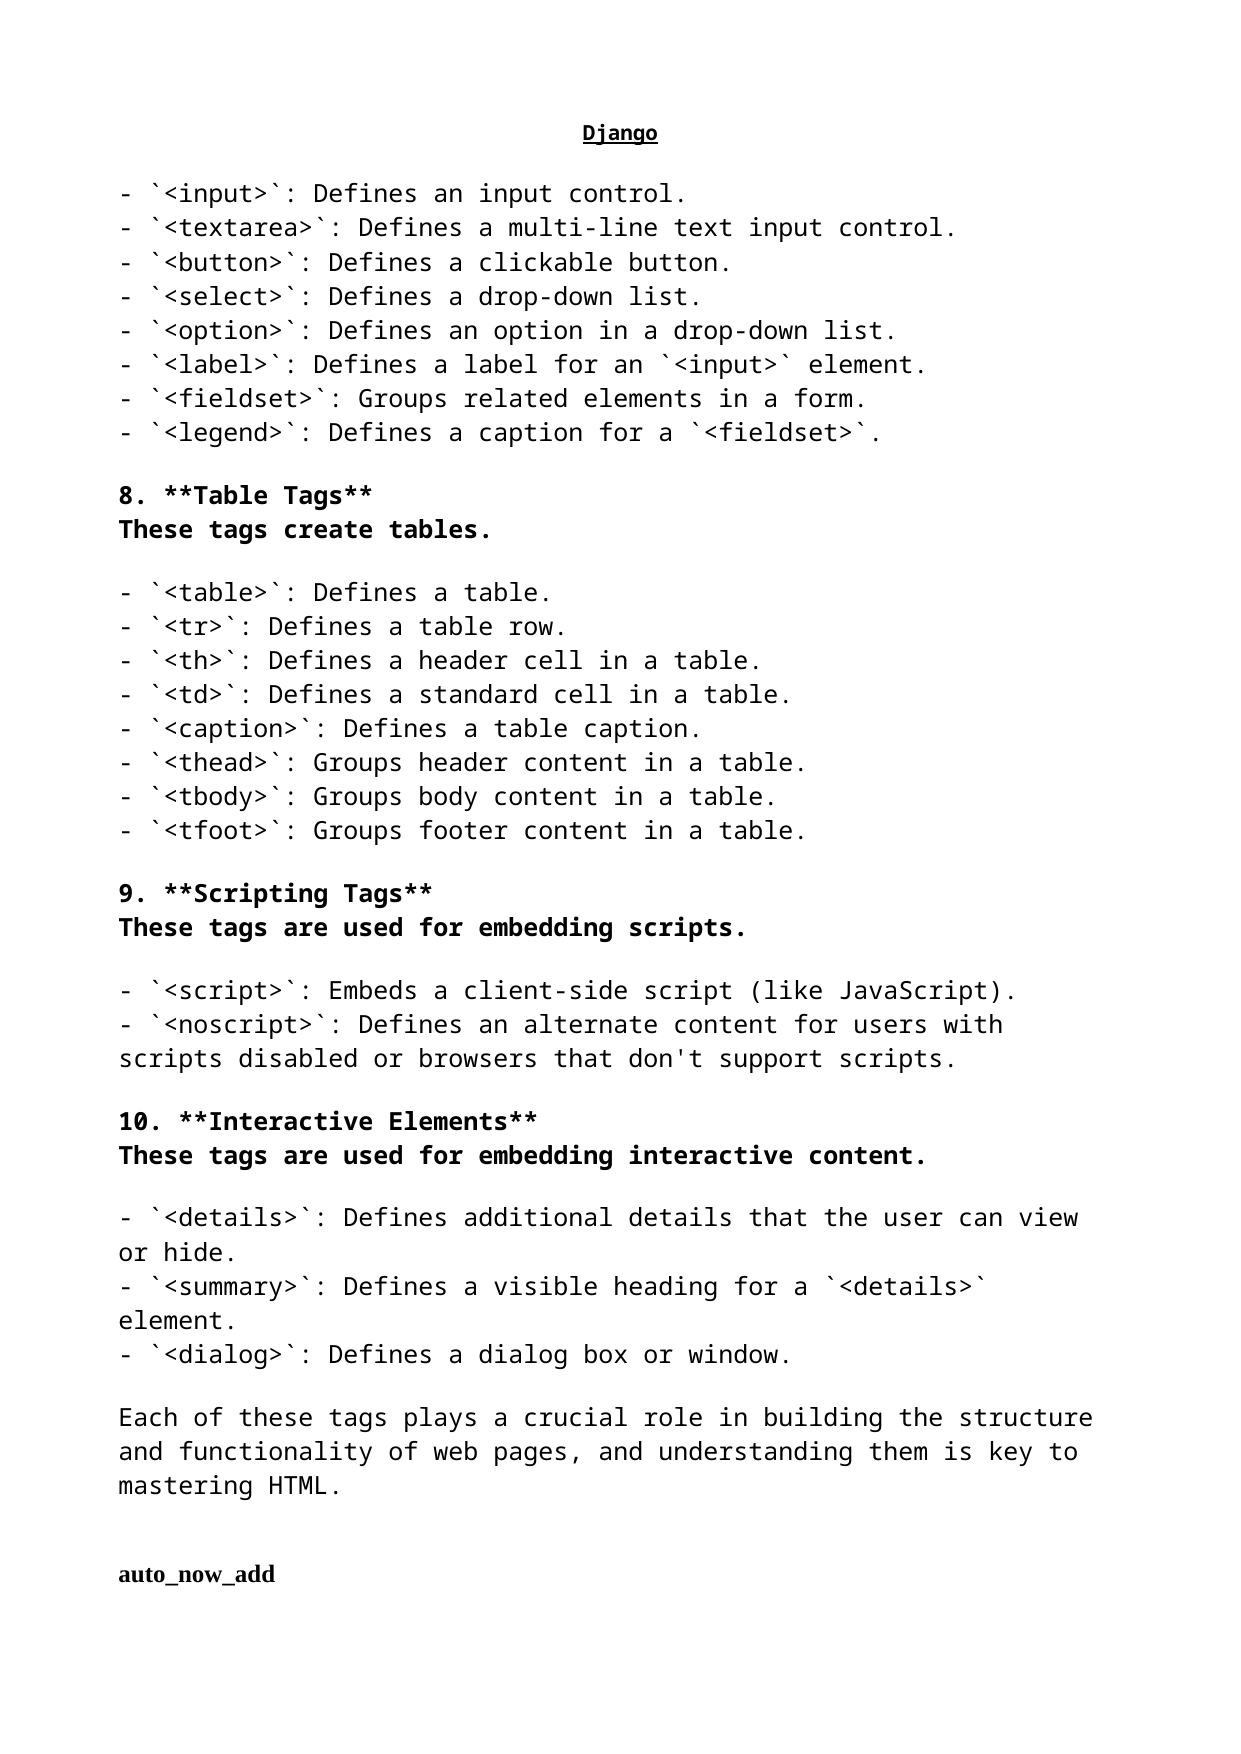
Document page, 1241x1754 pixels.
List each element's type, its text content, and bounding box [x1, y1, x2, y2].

text - `<input>`: Defines an input control. [118, 176, 1122, 210]
text - `<caption>`: Defines a table caption. [118, 710, 1122, 744]
text - `<tfoot>`: Groups footer content in a table. [118, 813, 1122, 847]
text These tags create tables. [118, 511, 1122, 545]
text - `<button>`: Defines a clickable button. [118, 244, 1122, 278]
text auto_now_add [118, 1559, 1122, 1588]
text - `<legend>`: Defines a caption for a `<fieldset>`. [118, 414, 1122, 448]
text - `<script>`: Embeds a client-side script (like JavaScript). [118, 972, 1122, 1006]
text - `<details>`: Defines additional details that the user can view or hide. [118, 1200, 1122, 1268]
text - `<label>`: Defines a label for an `<input>` element. [118, 346, 1122, 380]
text - `<dialog>`: Defines a dialog box or window. [118, 1336, 1122, 1370]
text - `<tr>`: Defines a table row. [118, 608, 1122, 642]
text These tags are used for embedding interactive content. [118, 1137, 1122, 1171]
text - `<thead>`: Groups header content in a table. [118, 744, 1122, 778]
text - `<th>`: Defines a header cell in a table. [118, 642, 1122, 676]
text - `<tbody>`: Groups body content in a table. [118, 778, 1122, 813]
text - `<option>`: Defines an option in a drop-down list. [118, 312, 1122, 346]
text - `<noscript>`: Defines an alternate content for users with scripts disabled or browsers that don't support scripts. [118, 1006, 1122, 1074]
text Each of these tags plays a crucial role in building the structure and functionality of web pages, and understanding them is key to mastering HTML. [118, 1399, 1122, 1501]
text These tags are used for embedding scripts. [118, 909, 1122, 943]
text - `<fieldset>`: Groups related elements in a form. [118, 380, 1122, 414]
text 8. **Table Tags** [118, 477, 1122, 511]
text - `<summary>`: Defines a visible heading for a `<details>` element. [118, 1268, 1122, 1336]
text 10. **Interactive Elements** [118, 1103, 1122, 1137]
text - `<table>`: Defines a table. [118, 574, 1122, 608]
text 9. **Scripting Tags** [118, 875, 1122, 909]
text - `<textarea>`: Defines a multi-line text input control. [118, 210, 1122, 244]
text - `<select>`: Defines a drop-down list. [118, 278, 1122, 312]
text - `<td>`: Defines a standard cell in a table. [118, 676, 1122, 710]
